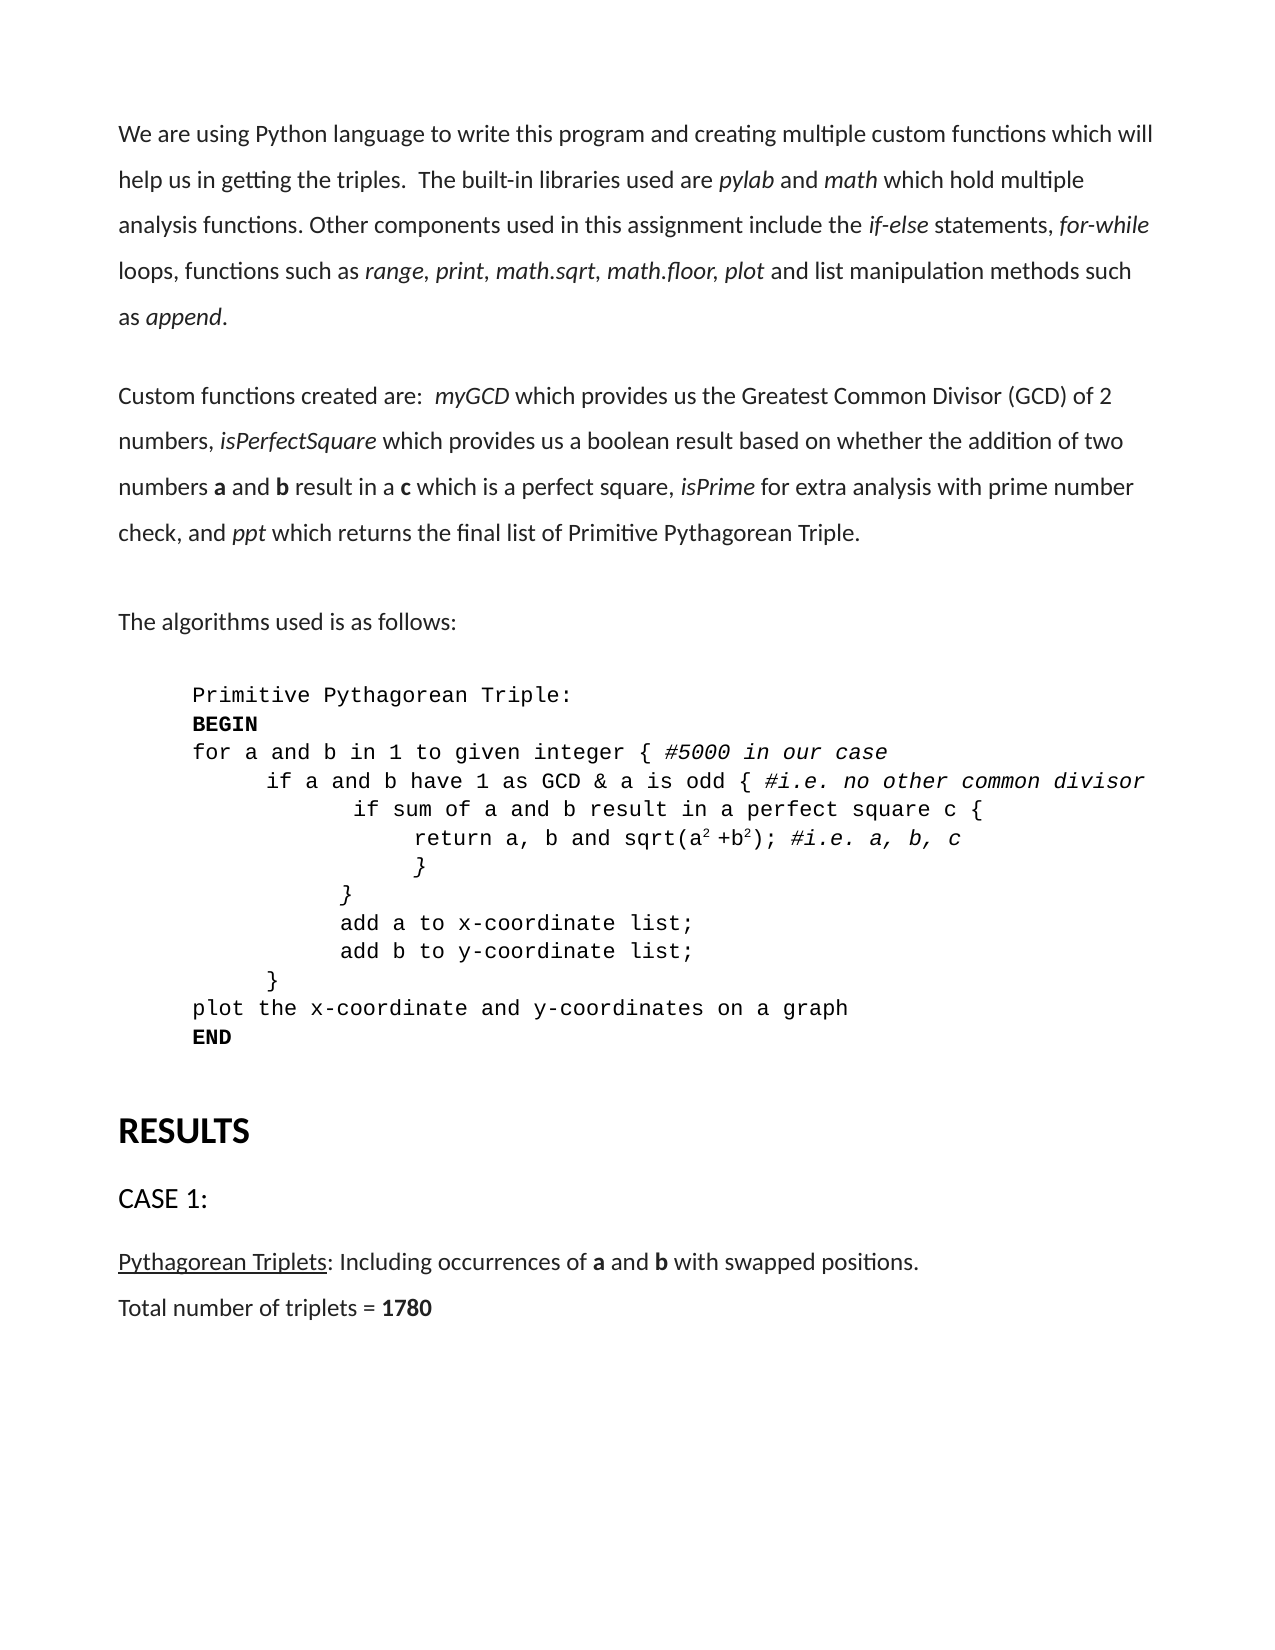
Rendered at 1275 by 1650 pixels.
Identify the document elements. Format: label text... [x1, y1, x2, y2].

text The algorithms used is as follows: [118, 606, 1157, 636]
text plot the x-coordinate and y-coordinates on a graph [192, 997, 1157, 1022]
subtitle CASE 1: [118, 1180, 1157, 1216]
text Total number of triplets = 1780 [118, 1292, 1157, 1322]
text We are using Python language to write this program and creating multiple custom functions which will help us in getting the triples. The built-in libraries used are pylab and math which hold multiple analysis functions. Other components used in this assignment include the if-else statements, for-while loops, functions such as range, print, math.sqrt, math.floor, plot and list manipulation methods such as append. [118, 118, 1157, 332]
text Primitive Pythagorean Triple: [192, 684, 1157, 709]
text BEGIN [192, 713, 1157, 738]
text return a, b and sqrt(a2 +b2); #i.e. a, b, c [192, 827, 1157, 852]
subtitle RESULTS [118, 1106, 1157, 1153]
text if sum of a and b result in a perfect square c { [192, 798, 1157, 823]
text add b to y-coordinate list; [192, 941, 1157, 965]
text Custom functions created are: myGCD which provides us the Greatest Common Divisor (GCD) of 2 numbers, isPerfectSquare which provides us a boolean result based on whether the addition of two numbers a and b result in a c which is a perfect square, isPrime for extra analysis with prime number check, and ppt which returns the final list of Primitive Pythagorean Triple. [118, 380, 1157, 547]
text END [192, 1026, 1157, 1051]
text } [192, 855, 1157, 880]
text } [192, 969, 1157, 994]
text } [192, 884, 1157, 908]
text add a to x-coordinate list; [192, 912, 1157, 937]
text if a and b have 1 as GCD & a is odd { #i.e. no other common divisor [192, 770, 1157, 795]
text for a and b in 1 to given integer { #5000 in our case [192, 741, 1157, 766]
text Pythagorean Triplets: Including occurrences of a and b with swapped positions. [118, 1246, 1157, 1277]
